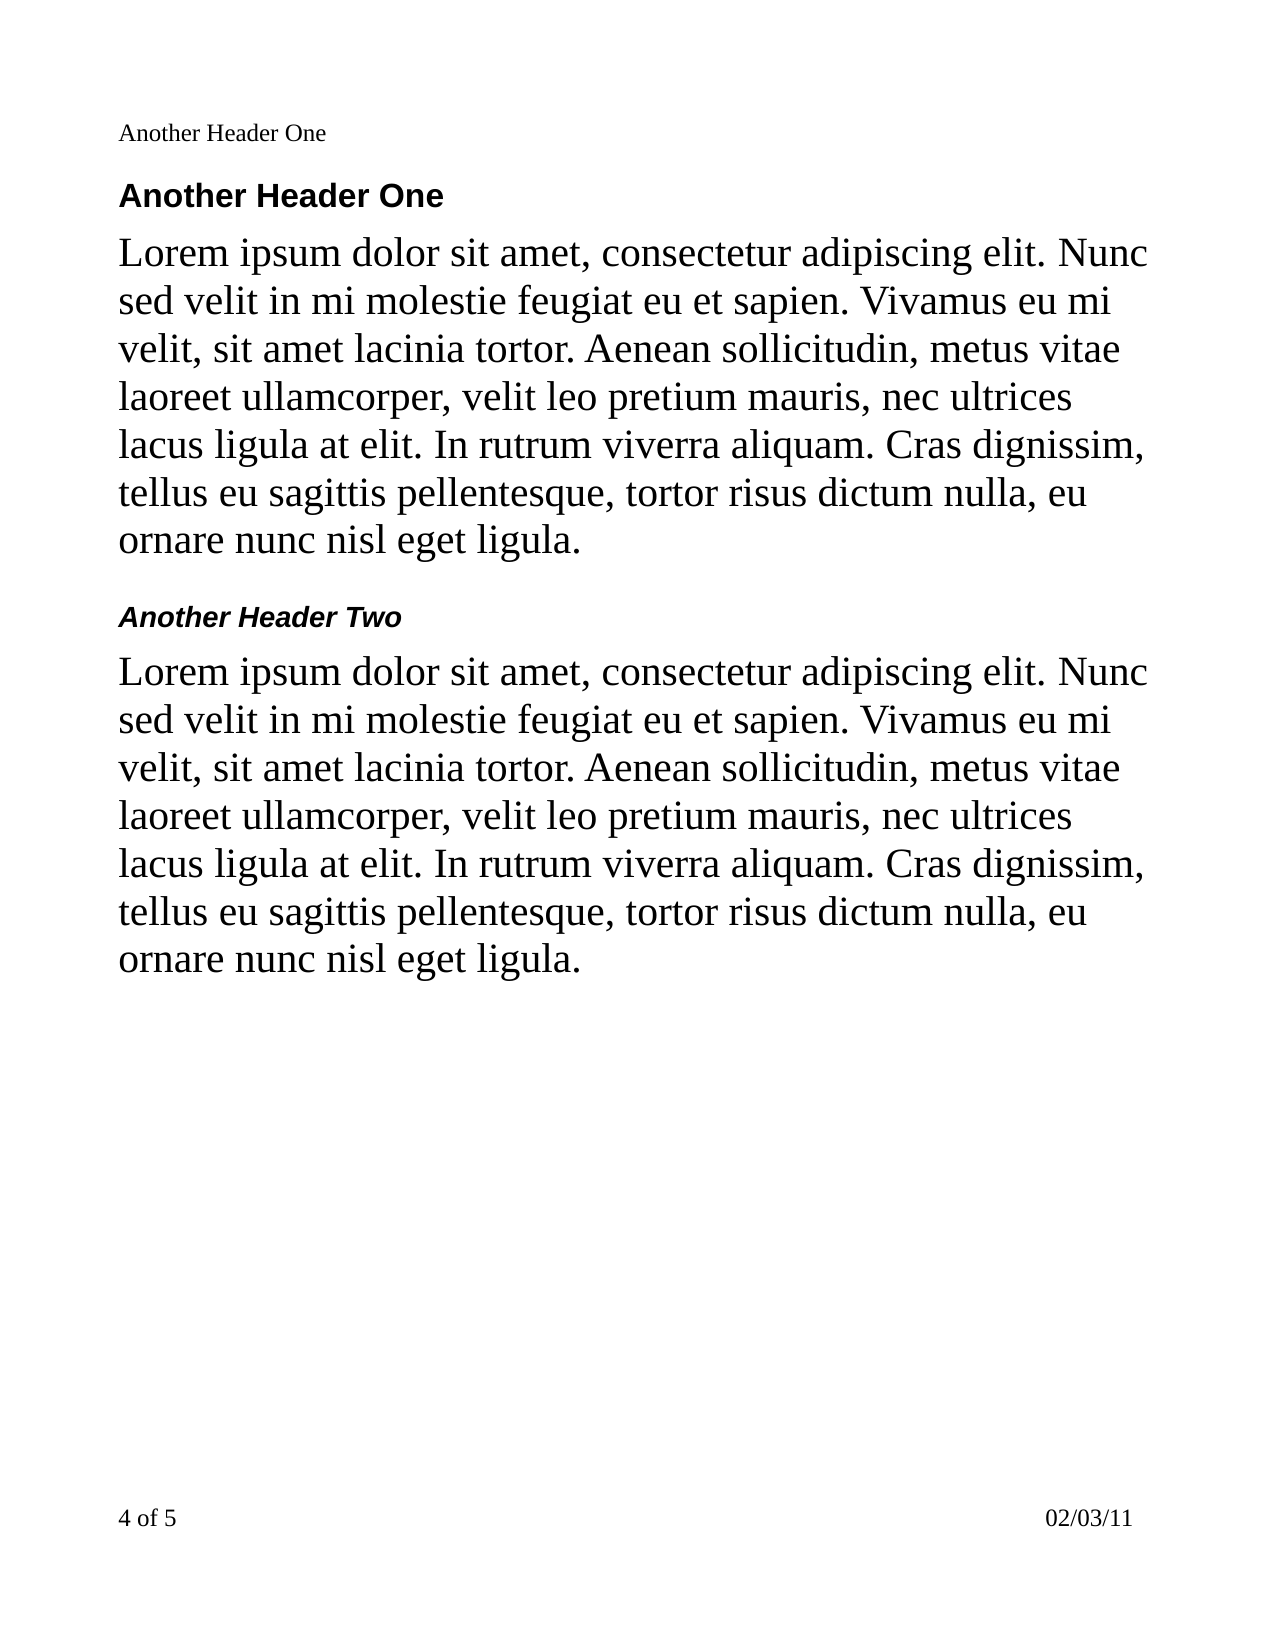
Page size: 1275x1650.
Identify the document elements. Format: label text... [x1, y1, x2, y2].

subtitle Another Header Two [118, 600, 1157, 634]
subtitle Another Header One [118, 176, 1157, 215]
text Lorem ipsum dolor sit amet, consectetur adipiscing elit. Nunc sed velit in mi molestie feugiat eu et sapien. Vivamus eu mi velit, sit amet lacinia tortor. Aenean sollicitudin, metus vitae laoreet ullamcorper, velit leo pretium mauris, nec ultrices lacus ligula at elit. In rutrum viverra aliquam. Cras dignissim, tellus eu sagittis pellentesque, tortor risus dictum nulla, eu ornare nunc nisl eget ligula. [118, 646, 1157, 982]
text Lorem ipsum dolor sit amet, consectetur adipiscing elit. Nunc sed velit in mi molestie feugiat eu et sapien. Vivamus eu mi velit, sit amet lacinia tortor. Aenean sollicitudin, metus vitae laoreet ullamcorper, velit leo pretium mauris, nec ultrices lacus ligula at elit. In rutrum viverra aliquam. Cras dignissim, tellus eu sagittis pellentesque, tortor risus dictum nulla, eu ornare nunc nisl eget ligula. [118, 227, 1157, 563]
